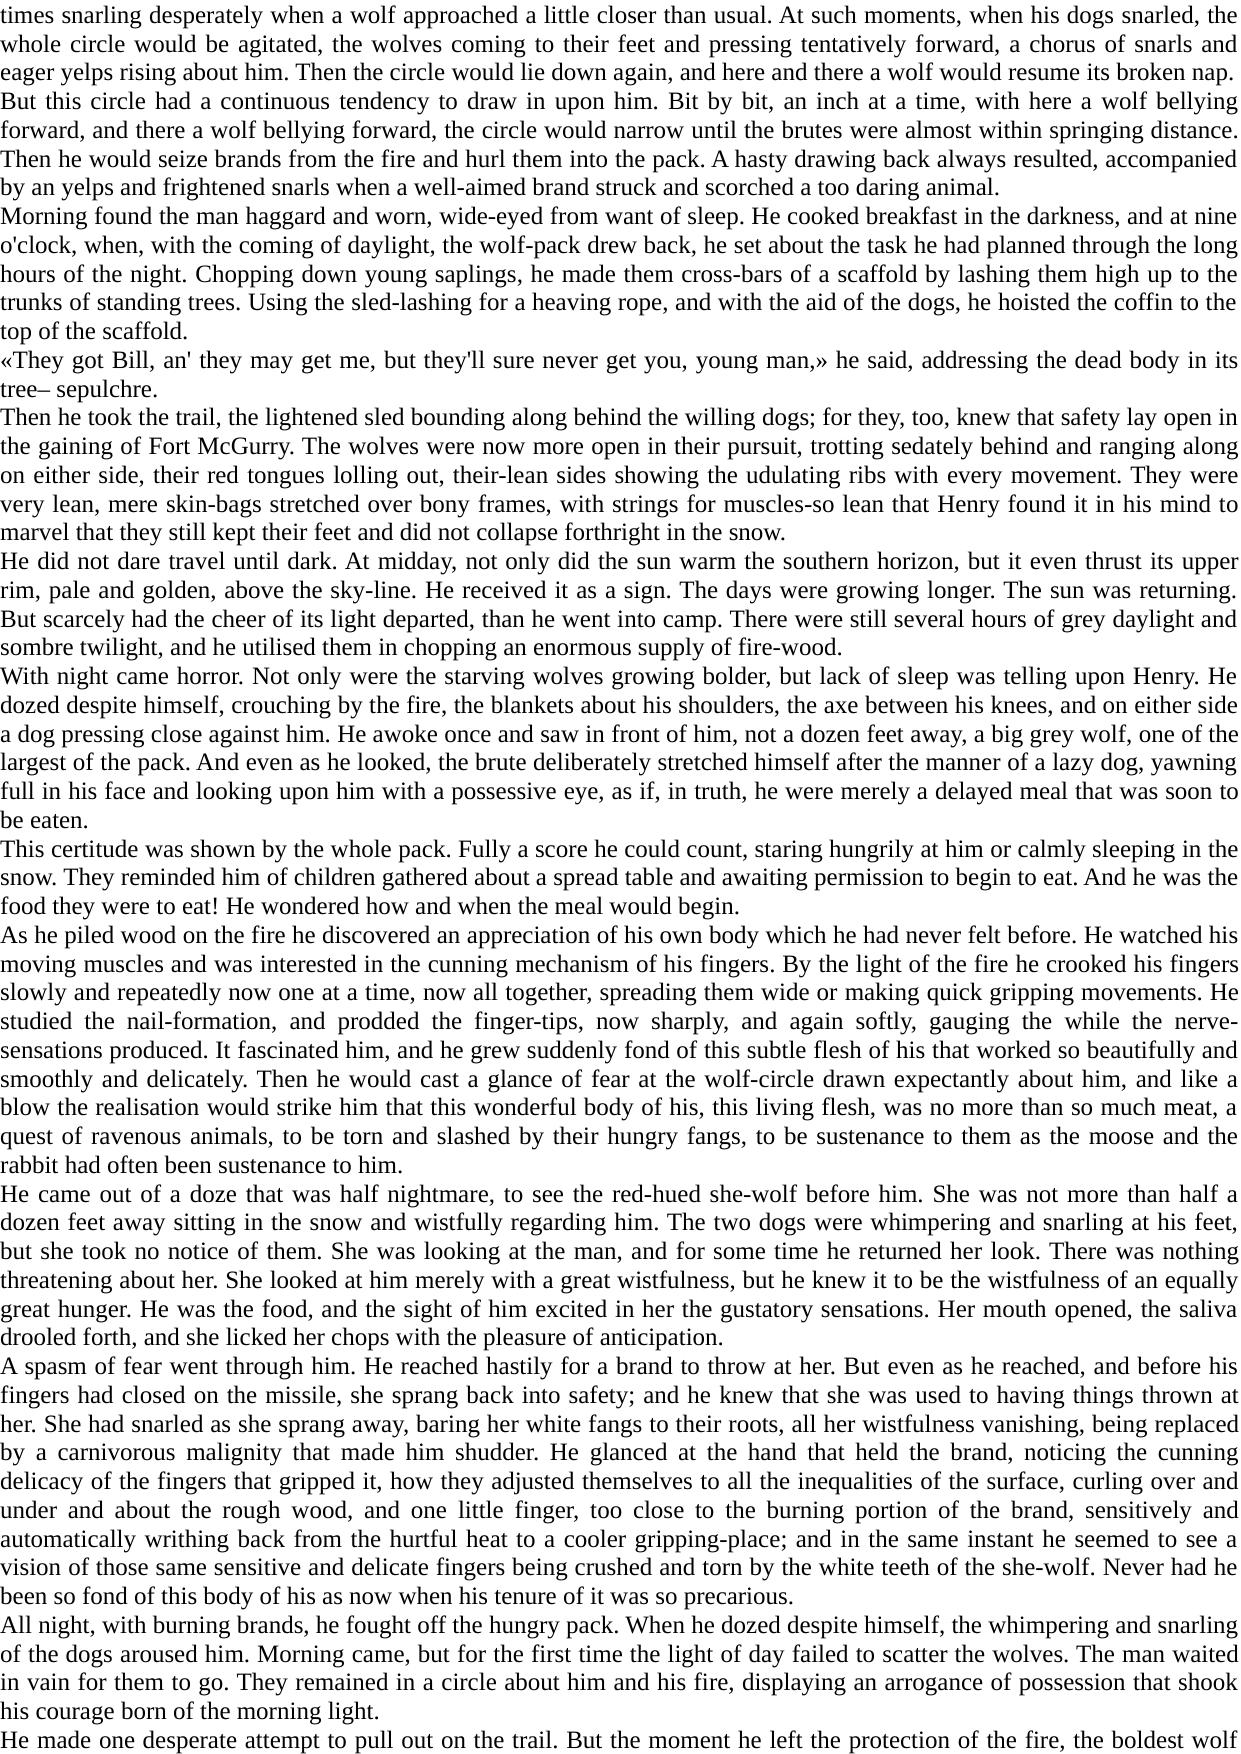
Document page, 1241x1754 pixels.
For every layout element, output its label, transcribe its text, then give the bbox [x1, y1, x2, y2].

text A spasm of fear went through him. He reached hastily for a brand to throw at her. But even as he reached, and before his fingers had closed on the missile, she sprang back into safety; and he knew that she was used to having things thrown at her. She had snarled as she sprang away, baring her white fangs to their roots, all her wistfulness vanishing, being replaced by a carnivorous malignity that made him shudder. He glanced at the hand that held the brand, noticing the cunning delicacy of the fingers that gripped it, how they adjusted themselves to all the inequalities of the surface, curling over and under and about the rough wood, and one little finger, too close to the burning portion of the brand, sensitively and automatically writhing back from the hurtful heat to a cooler gripping-place; and in the same instant he seemed to see a vision of those same sensitive and delicate fingers being crushed and torn by the white teeth of the she-wolf. Never had he been so fond of this body of his as now when his tenure of it was so precarious. [0, 1351, 1240, 1610]
text But this circle had a continuous tendency to draw in upon him. Bit by bit, an inch at a time, with here a wolf bellying forward, and there a wolf bellying forward, the circle would narrow until the brutes were almost within springing distance. Then he would seize brands from the fire and hurl them into the pack. A hasty drawing back always resulted, accompanied by an yelps and frightened snarls when a well-aimed brand struck and scorched a too daring animal. [0, 86, 1240, 201]
text All night, with burning brands, he fought off the hungry pack. When he dozed despite himself, the whimpering and snarling of the dogs aroused him. Morning came, but for the first time the light of day failed to scatter the wolves. The man waited in vain for them to go. They remained in a circle about him and his fire, displaying an arrogance of possession that shook his courage born of the morning light. [0, 1610, 1240, 1725]
text He did not dare travel until dark. At midday, not only did the sun warm the southern horizon, but it even thrust its upper rim, pale and golden, above the sky-line. He received it as a sign. The days were growing longer. The sun was returning. But scarcely had the cheer of its light departed, than he went into camp. There were still several hours of grey daylight and sombre twilight, and he utilised them in chopping an enormous supply of fire-wood. [0, 546, 1240, 661]
text As he piled wood on the fire he discovered an appreciation of his own body which he had never felt before. He watched his moving muscles and was interested in the cunning mechanism of his fingers. By the light of the fire he crooked his fingers slowly and repeatedly now one at a time, now all together, spreading them wide or making quick gripping movements. He studied the nail-formation, and prodded the finger-tips, now sharply, and again softly, gauging the while the nerve-sensations produced. It fascinated him, and he grew suddenly fond of this subtle flesh of his that worked so beautifully and smoothly and delicately. Then he would cast a glance of fear at the wolf-circle drawn expectantly about him, and like a blow the realisation would strike him that this wonderful body of his, this living flesh, was no more than so much meat, a quest of ravenous animals, to be torn and slashed by their hungry fangs, to be sustenance to them as the moose and the rabbit had often been sustenance to him. [0, 920, 1240, 1179]
text Morning found the man haggard and worn, wide-eyed from want of sleep. He cooked breakfast in the darkness, and at nine o'clock, when, with the coming of daylight, the wolf-pack drew back, he set about the task he had planned through the long hours of the night. Chopping down young saplings, he made them cross-bars of a scaffold by lashing them high up to the trunks of standing trees. Using the sled-lashing for a heaving rope, and with the aid of the dogs, he hoisted the coffin to the top of the scaffold. [0, 201, 1240, 345]
text He came out of a doze that was half nightmare, to see the red-hued she-wolf before him. She was not more than half a dozen feet away sitting in the snow and wistfully regarding him. The two dogs were whimpering and snarling at his feet, but she took no notice of them. She was looking at the man, and for some time he returned her look. There was nothing threatening about her. She looked at him merely with a great wistfulness, but he knew it to be the wistfulness of an equally great hunger. He was the food, and the sight of him excited in her the gustatory sensations. Her mouth opened, the saliva drooled forth, and she licked her chops with the pleasure of anticipation. [0, 1179, 1240, 1351]
text times snarling desperately when a wolf approached a little closer than usual. At such moments, when his dogs snarled, the whole circle would be agitated, the wolves coming to their feet and pressing tentatively forward, a chorus of snarls and eager yelps rising about him. Then the circle would lie down again, and here and there a wolf would resume its broken nap. [0, 0, 1240, 86]
text This certitude was shown by the whole pack. Fully a score he could count, staring hungrily at him or calmly sleeping in the snow. They reminded him of children gathered about a spread table and awaiting permission to begin to eat. And he was the food they were to eat! He wondered how and when the meal would begin. [0, 834, 1240, 920]
text «They got Bill, an' they may get me, but they'll sure never get you, young man,» he said, addressing the dead body in its tree– sepulchre. [0, 345, 1240, 402]
text Then he took the trail, the lightened sled bounding along behind the willing dogs; for they, too, knew that safety lay open in the gaining of Fort McGurry. The wolves were now more open in their pursuit, trotting sedately behind and ranging along on either side, their red tongues lolling out, their-lean sides showing the udulating ribs with every movement. They were very lean, mere skin-bags stretched over bony frames, with strings for muscles-so lean that Henry found it in his mind to marvel that they still kept their feet and did not collapse forthright in the snow. [0, 402, 1240, 546]
text He made one desperate attempt to pull out on the trail. But the moment he left the protection of the fire, the boldest wolf [0, 1725, 1240, 1754]
text With night came horror. Not only were the starving wolves growing bolder, but lack of sleep was telling upon Henry. He dozed despite himself, crouching by the fire, the blankets about his shoulders, the axe between his knees, and on either side a dog pressing close against him. He awoke once and saw in front of him, not a dozen feet away, a big grey wolf, one of the largest of the pack. And even as he looked, the brute deliberately stretched himself after the manner of a lazy dog, yawning full in his face and looking upon him with a possessive eye, as if, in truth, he were merely a delayed meal that was soon to be eaten. [0, 661, 1240, 834]
